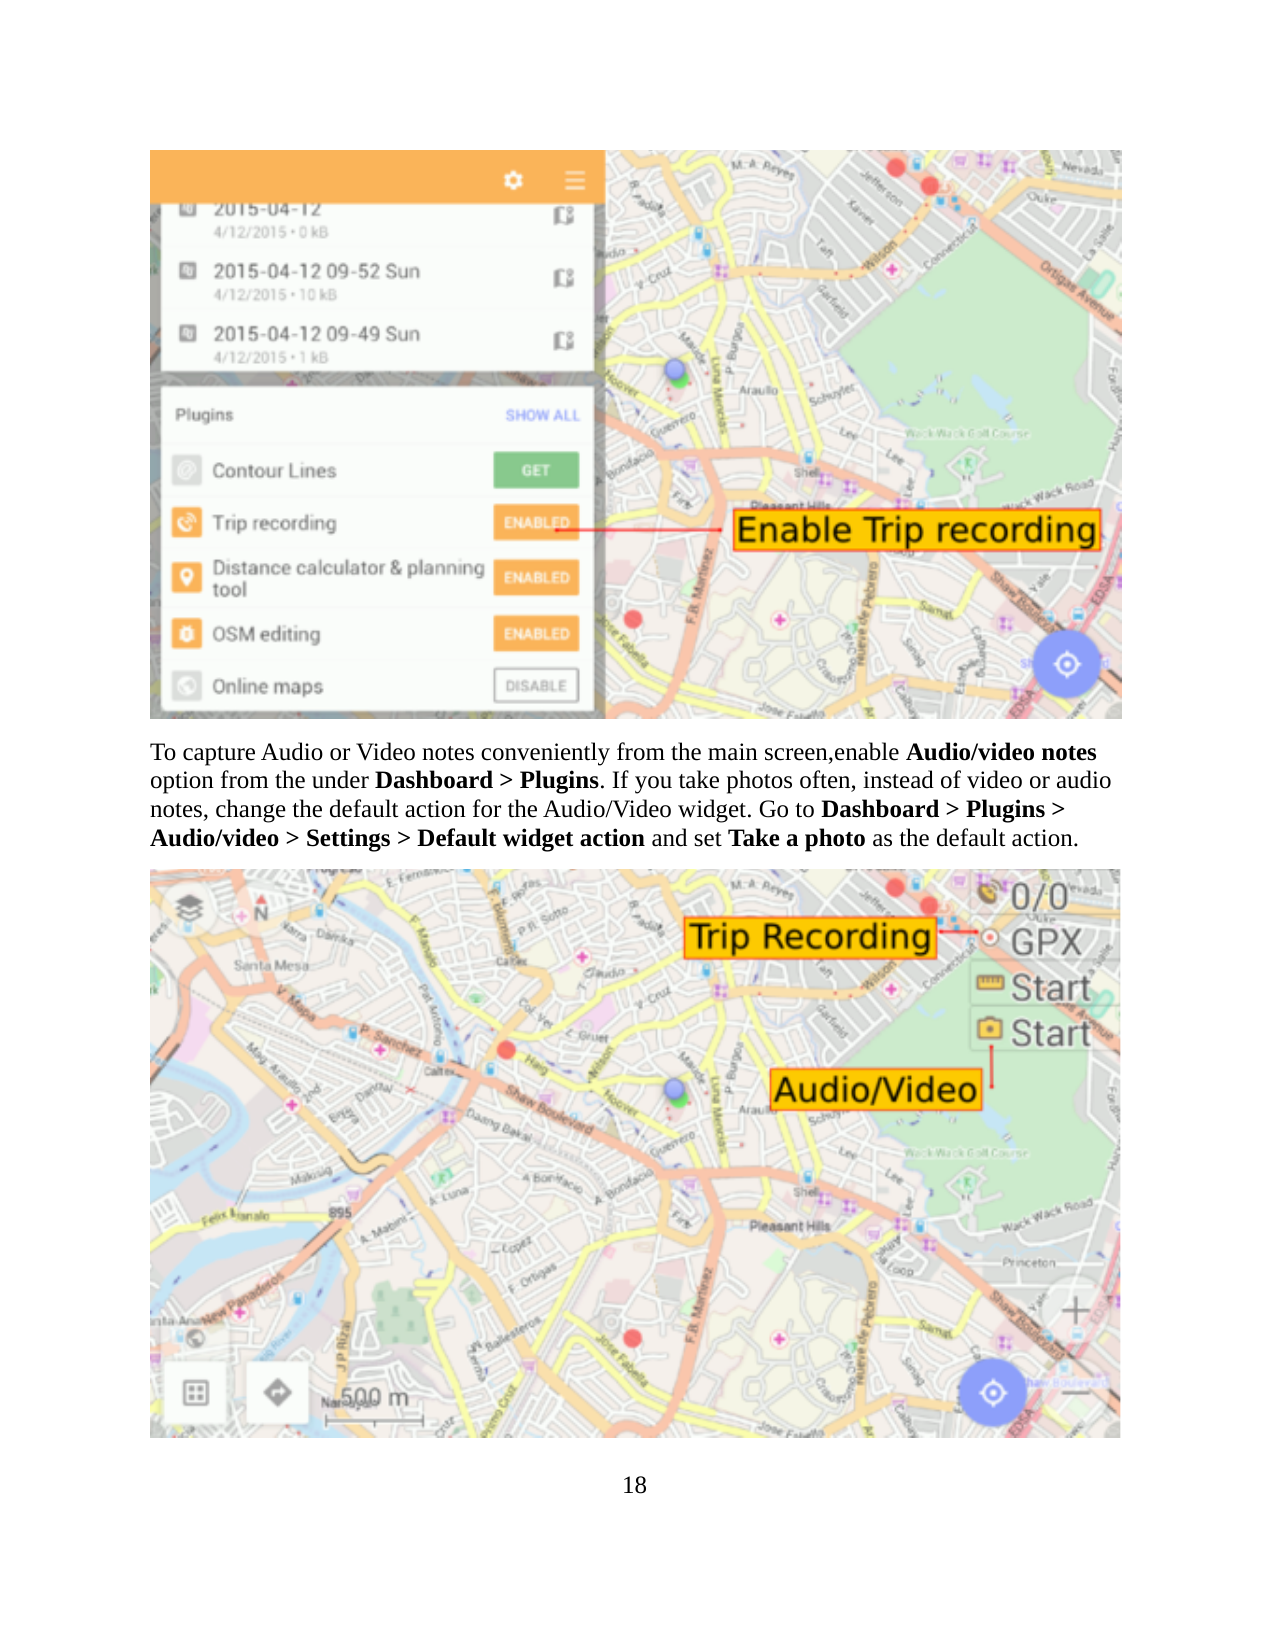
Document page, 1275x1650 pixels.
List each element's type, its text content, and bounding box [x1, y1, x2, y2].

picture [150, 869, 1121, 1438]
text To capture Audio or Video notes conveniently from the main screen,enable Audio/video notes option from the under Dashboard > Plugins. If you take photos often, instead of video or audio notes, change the default action for the Audio/Video widget. Go to Dashboard > Plugins > Audio/video > Settings > Default widget action and set Take a photo as the default action. [150, 737, 1125, 852]
picture [150, 150, 1122, 719]
